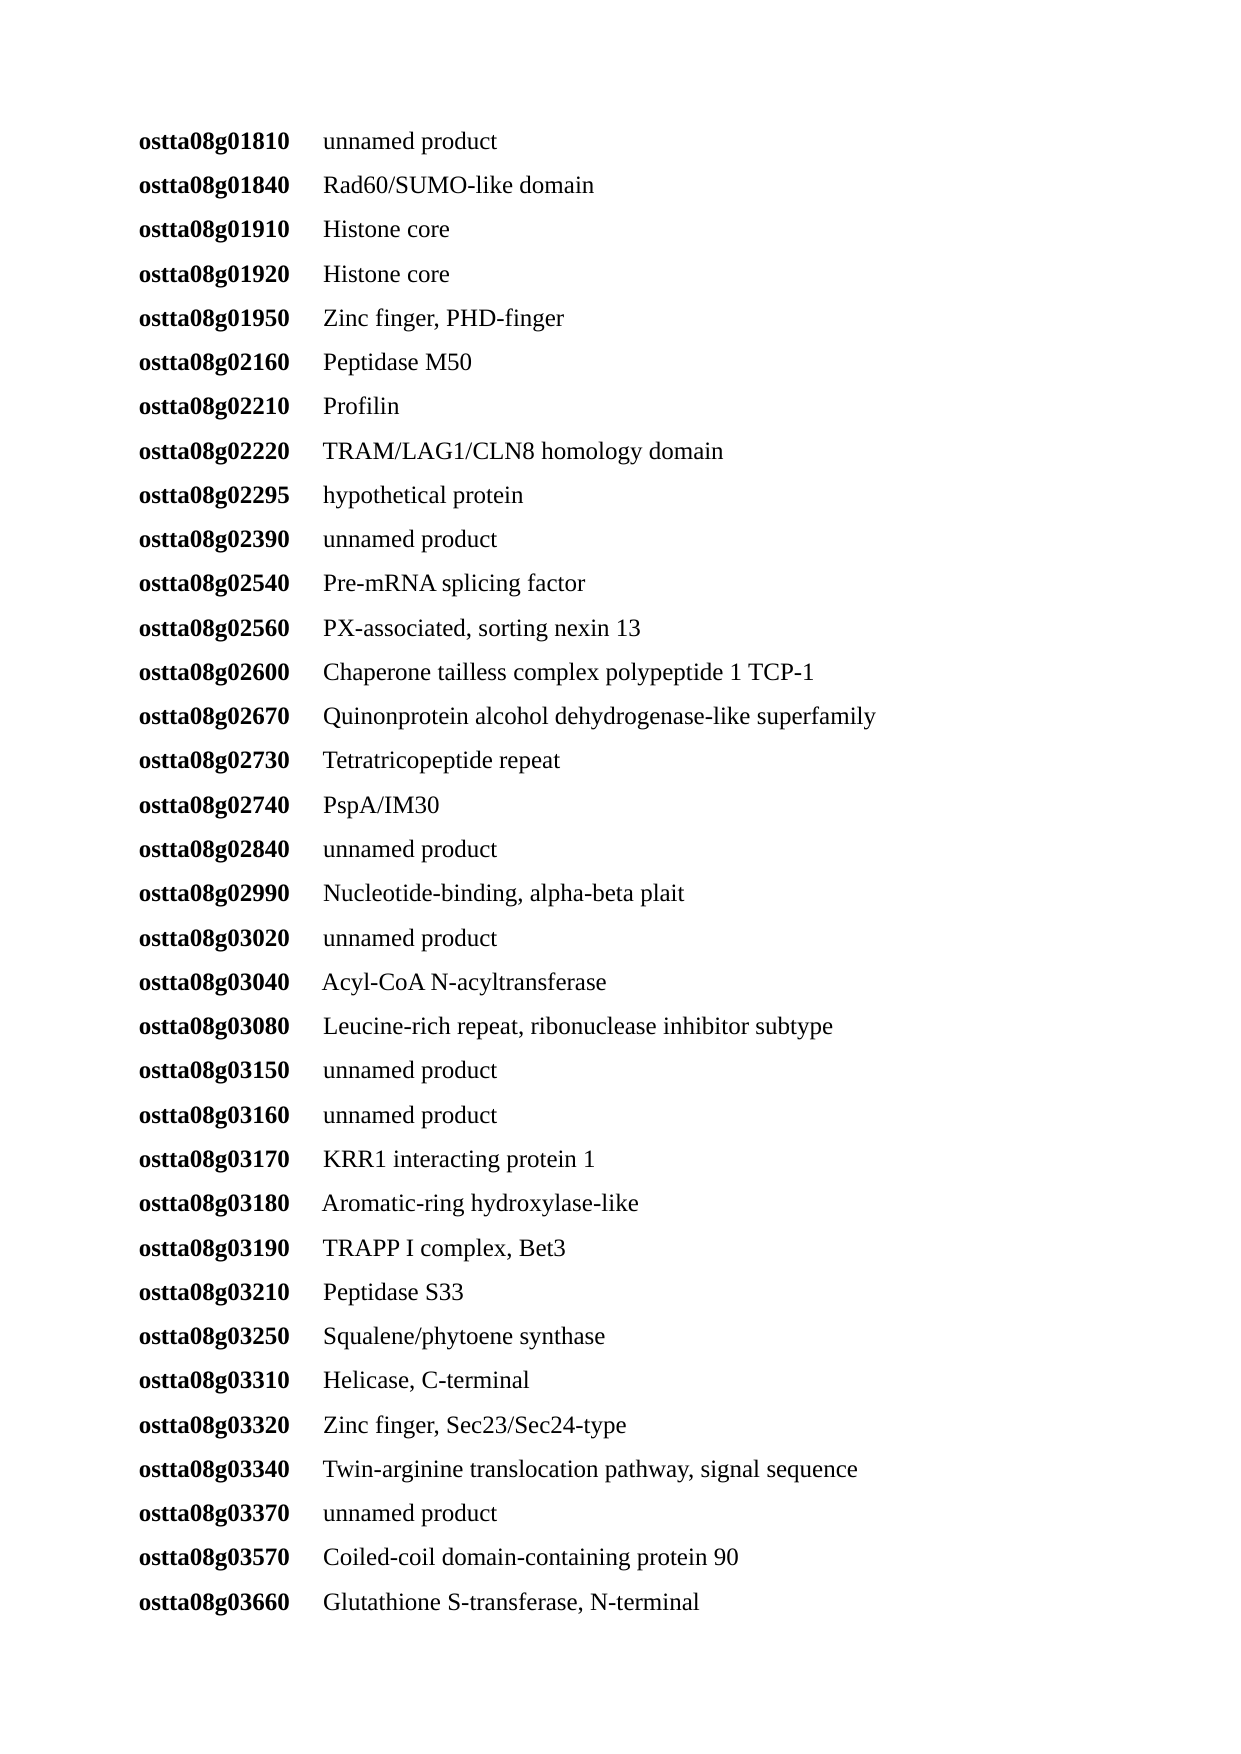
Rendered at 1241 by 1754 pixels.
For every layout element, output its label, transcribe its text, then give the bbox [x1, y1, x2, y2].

table_cell Tetratricopeptide repeat [314, 738, 1240, 782]
table_cell ostta08g02740 [115, 782, 313, 826]
table_cell ostta08g02220 [115, 428, 313, 472]
table_cell ostta08g02840 [115, 826, 313, 871]
table_cell Nucleotide-binding, alpha-beta plait [314, 871, 1240, 915]
table_cell ostta08g02600 [115, 649, 313, 694]
table_cell unnamed product [314, 118, 1240, 162]
table_cell PspA/IM30 [314, 782, 1240, 826]
table_cell unnamed product [314, 517, 1240, 561]
table_cell ostta08g03150 [115, 1048, 313, 1092]
table_cell ostta08g03660 [115, 1579, 313, 1623]
table_cell Aromatic-ring hydroxylase-like [314, 1181, 1240, 1225]
table_cell ostta08g01840 [115, 163, 313, 207]
table_cell Glutathione S-transferase, N-terminal [314, 1579, 1240, 1623]
table_cell Coiled-coil domain-containing protein 90 [314, 1535, 1240, 1579]
table_cell ostta08g03310 [115, 1358, 313, 1402]
table_cell ostta08g02540 [115, 561, 313, 605]
table_cell unnamed product [314, 1491, 1240, 1535]
table_cell ostta08g01910 [115, 207, 313, 251]
table_cell ostta08g03250 [115, 1314, 313, 1358]
table_cell ostta08g03080 [115, 1004, 313, 1048]
table_cell Zinc finger, PHD-finger [314, 295, 1240, 339]
table_cell ostta08g03190 [115, 1225, 313, 1269]
table_cell Helicase, C-terminal [314, 1358, 1240, 1402]
table_cell ostta08g03180 [115, 1181, 313, 1225]
table_cell ostta08g02670 [115, 694, 313, 738]
table_cell Leucine-rich repeat, ribonuclease inhibitor subtype [314, 1004, 1240, 1048]
table_cell ostta08g03020 [115, 915, 313, 959]
table_cell ostta08g03160 [115, 1092, 313, 1136]
table_cell Squalene/phytoene synthase [314, 1314, 1240, 1358]
table_cell Peptidase M50 [314, 340, 1240, 384]
table_cell ostta08g03170 [115, 1136, 313, 1181]
table_cell ostta08g03370 [115, 1491, 313, 1535]
table_cell TRAM/LAG1/CLN8 homology domain [314, 428, 1240, 472]
table_cell Pre-mRNA splicing factor [314, 561, 1240, 605]
table_cell TRAPP I complex, Bet3 [314, 1225, 1240, 1269]
table_cell ostta08g01920 [115, 251, 313, 295]
table_cell Acyl-CoA N-acyltransferase [314, 959, 1240, 1003]
table_cell Peptidase S33 [314, 1269, 1240, 1313]
table_cell KRR1 interacting protein 1 [314, 1136, 1240, 1181]
table_cell ostta08g02730 [115, 738, 313, 782]
table_cell ostta08g01950 [115, 295, 313, 339]
table_cell ostta08g02990 [115, 871, 313, 915]
table_cell Chaperone tailless complex polypeptide 1 TCP-1 [314, 649, 1240, 694]
table_cell ostta08g02560 [115, 605, 313, 649]
table_cell Rad60/SUMO-like domain [314, 163, 1240, 207]
table_cell ostta08g03340 [115, 1446, 313, 1491]
table_cell PX-associated, sorting nexin 13 [314, 605, 1240, 649]
table_cell Profilin [314, 384, 1240, 428]
table_cell ostta08g02210 [115, 384, 313, 428]
table_cell unnamed product [314, 826, 1240, 871]
table_cell ostta08g03570 [115, 1535, 313, 1579]
table_cell ostta08g02295 [115, 472, 313, 517]
table_cell unnamed product [314, 1048, 1240, 1092]
table_cell unnamed product [314, 1092, 1240, 1136]
table_cell ostta08g01810 [115, 118, 313, 162]
table_cell unnamed product [314, 915, 1240, 959]
table_cell hypothetical protein [314, 472, 1240, 517]
table_cell Histone core [314, 251, 1240, 295]
table_cell Histone core [314, 207, 1240, 251]
table_cell Twin-arginine translocation pathway, signal sequence [314, 1446, 1240, 1491]
table_cell ostta08g03040 [115, 959, 313, 1003]
table_cell ostta08g02160 [115, 340, 313, 384]
table_cell Zinc finger, Sec23/Sec24-type [314, 1402, 1240, 1446]
table_cell ostta08g03210 [115, 1269, 313, 1313]
table_cell Quinonprotein alcohol dehydrogenase-like superfamily [314, 694, 1240, 738]
table_cell ostta08g02390 [115, 517, 313, 561]
table_cell ostta08g03320 [115, 1402, 313, 1446]
